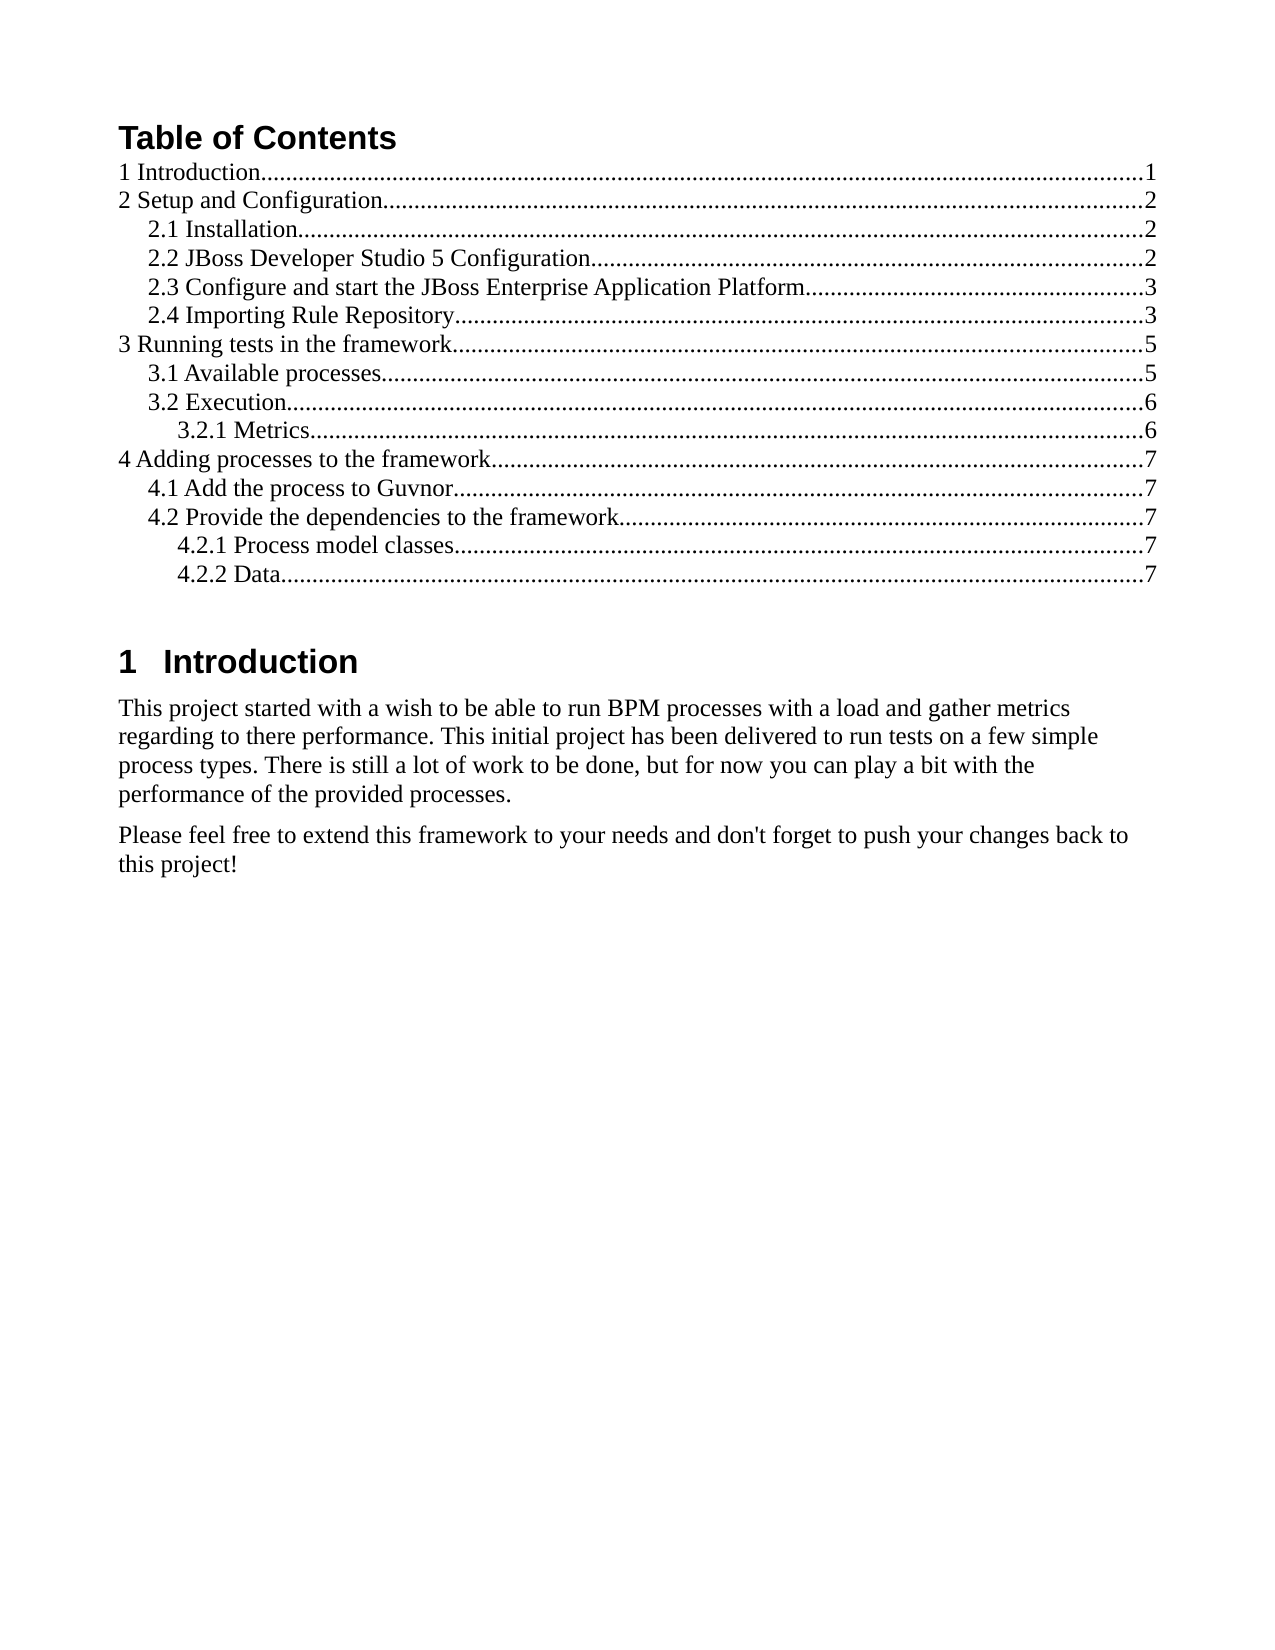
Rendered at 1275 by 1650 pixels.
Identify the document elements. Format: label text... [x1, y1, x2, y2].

text 2.3 Configure and start the JBoss Enterprise Application Platform 3 [148, 272, 1157, 300]
text 4.2.1 Process model classes 7 [177, 530, 1157, 559]
text This project started with a wish to be able to run BPM processes with a load and gather metrics regarding to there performance. This initial project has been delivered to run tests on a few simple process types. There is still a lot of work to be done, but for now you can play a bit with the performance of the provided processes. [118, 693, 1157, 808]
text 3.1 Available processes 5 [148, 358, 1157, 387]
text 4.2 Provide the dependencies to the framework 7 [148, 502, 1157, 530]
text 2.4 Importing Rule Repository 3 [148, 300, 1157, 329]
text Please feel free to extend this framework to your needs and don't forget to push your changes back to this project! [118, 820, 1157, 878]
text 4 Adding processes to the framework 7 [118, 444, 1157, 473]
text 2.2 JBoss Developer Studio 5 Configuration 2 [148, 243, 1157, 272]
text 4.1 Add the process to Guvnor 7 [148, 473, 1157, 502]
text 2.1 Installation 2 [148, 214, 1157, 243]
text 4.2.2 Data 7 [177, 559, 1157, 588]
text 3.2.1 Metrics 6 [177, 415, 1157, 444]
subtitle Introduction [118, 642, 1157, 680]
text 1 Introduction 1 [118, 157, 1157, 185]
text 3.2 Execution 6 [148, 387, 1157, 415]
text 2 Setup and Configuration 2 [118, 185, 1157, 214]
subtitle Table of Contents [118, 118, 1157, 157]
text 3 Running tests in the framework 5 [118, 329, 1157, 358]
